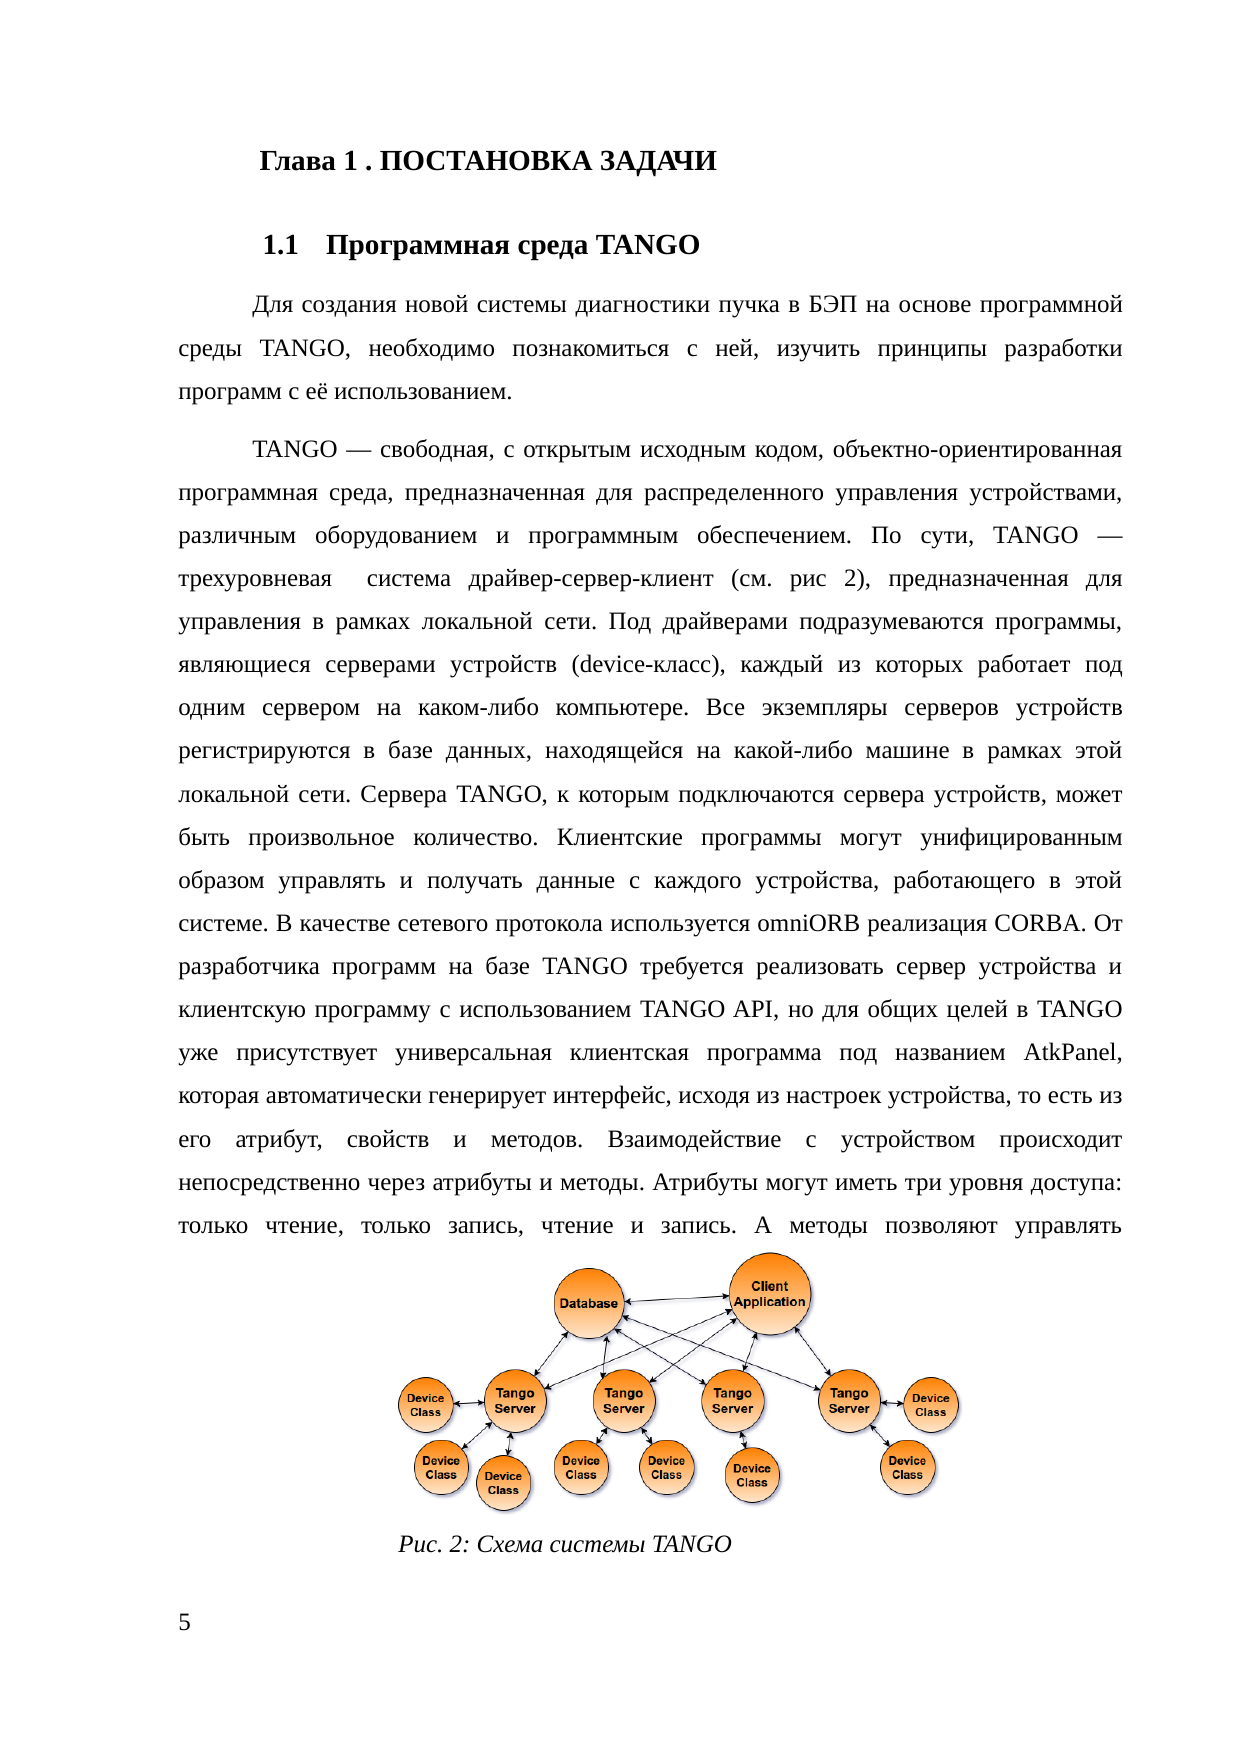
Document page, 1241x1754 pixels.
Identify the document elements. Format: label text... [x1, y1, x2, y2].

text [398, 1253, 760, 1402]
text Для создания новой системы диагностики пучка в БЭП на основе программной среды TANGO, необходимо познакомиться с ней, изучить принципы разработки программ с её использованием. [178, 289, 1123, 404]
text TANGO — свободная, с открытым исходным кодом, объектно-ориентированная программная среда, предназначенная для распределенного управления устройствами, различным оборудованием и программным обеспечением. По сути, TANGO — трехуровневая система драйвер-сервер-клиент (см. рис 2), предназначенная для управления в рамках локальной сети. Под драйверами подразумеваются программы, являющиеся серверами устройств (device-класс), каждый из которых работает под одним сервером на каком-либо компьютере. Все экземпляры серверов устройств регистрируются в базе данных, находящейся на какой-либо машине в рамках этой локальной сети. Сервера TANGO, к которым подключаются сервера устройств, может быть произвольное количество. Клиентские программы могут унифицированным образом управлять и получать данные с каждого устройства, работающего в этой системе. В качестве сетевого протокола используется omniORB реализация CORBA. От разработчика программ на базе TANGO требуется реализовать сервер устройства и клиентскую программу с использованием TANGO API, но для общих целей в TANGO уже присутствует универсальная клиентская программа под названием AtkPanel, которая автоматически генерирует интерфейс, исходя из настроек устройства, то есть из его атрибут, свойств и методов. Взаимодействие с устройством происходит непосредственно через атрибуты и методы. Атрибуты могут иметь три уровня доступа: только чтение, только запись, чтение и запись. А методы позволяют управлять [178, 434, 1123, 1239]
text Рис. 2: Схема системы TANGO [398, 1369, 962, 1557]
text [752, 1334, 827, 1387]
subtitle Программная среда TANGO [178, 227, 1123, 260]
subtitle ПОСТАНОВКА ЗАДАЧИ [178, 143, 1123, 177]
text [780, 1253, 962, 1402]
